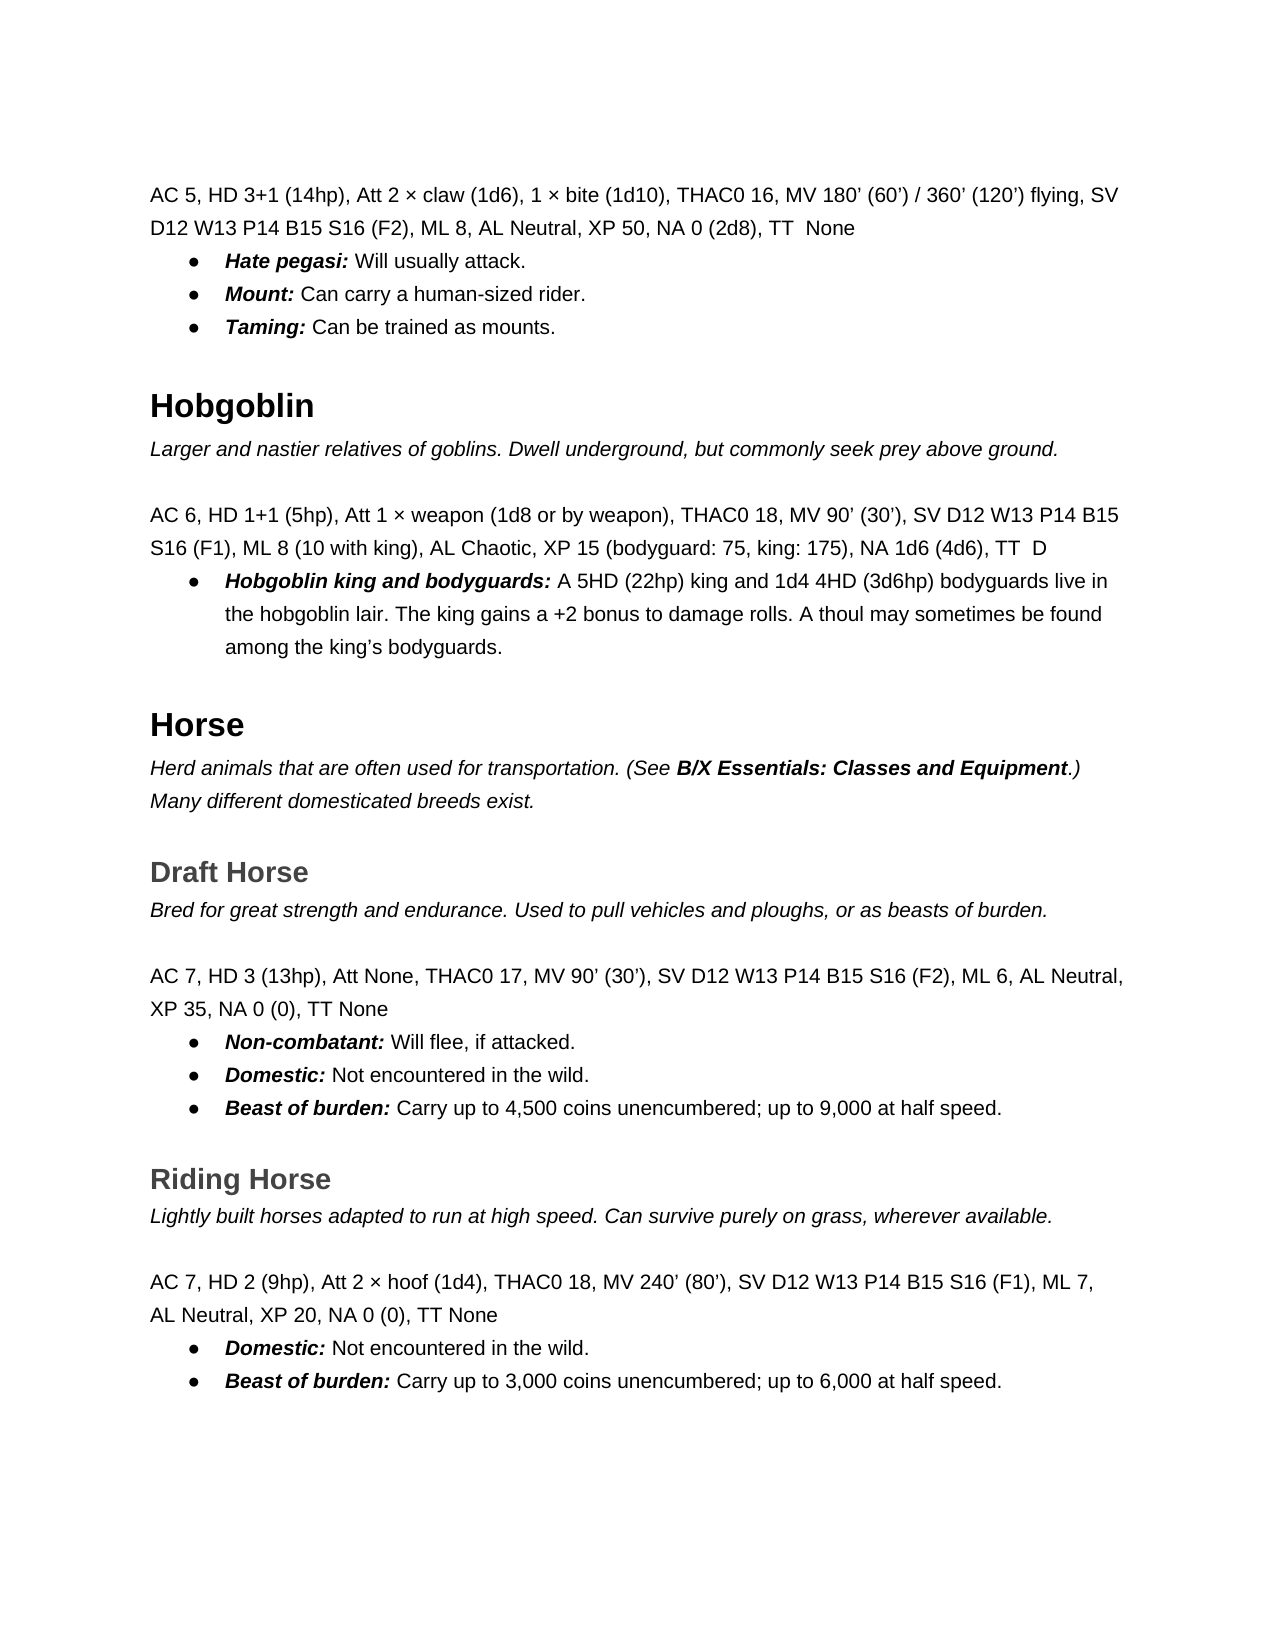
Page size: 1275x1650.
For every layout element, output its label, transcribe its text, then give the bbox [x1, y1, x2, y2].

list Hobgoblin king and bodyguards: A 5HD (22hp) king and 1d4 4HD (3d6hp) bodyguards live in the hobgoblin lair. The king gains a +2 bonus to damage rolls. A thoul may sometimes be found among the king’s bodyguards. [187, 569, 1125, 659]
text Bred for great strength and endurance. Used to pull vehicles and ploughs, or as beasts of burden. [150, 897, 1125, 921]
list Mount: Can carry a human-sized rider. [187, 282, 1125, 306]
text AC 6, HD 1+1 (5hp), Att 1 × weapon (1d8 or by weapon), THAC0 18, MV 90’ (30’), SV D12 W13 P14 B15 S16 (F1), ML 8 (10 with king), AL Chaotic, XP 15 (bodyguard: 75, king: 175), NA 1d6 (4d6), TT D [150, 503, 1125, 559]
list Non-combatant: Will flee, if attacked. [187, 1029, 1125, 1053]
text Herd animals that are often used for transportation. (See B/X Essentials: Classes and Equipment.) Many different domesticated breeds exist. [150, 756, 1125, 813]
list Hate pegasi: Will usually attack. [187, 249, 1125, 273]
list Beast of burden: Carry up to 4,500 coins unencumbered; up to 9,000 at half speed. [187, 1096, 1125, 1119]
text AC 7, HD 3 (13hp), Att None, THAC0 17, MV 90’ (30’), SV D12 W13 P14 B15 S16 (F2), ML 6, AL Neutral, XP 35, NA 0 (0), TT None [150, 963, 1125, 1020]
list Taming: Can be trained as mounts. [187, 315, 1125, 339]
text AC 5, HD 3+1 (14hp), Att 2 × claw (1d6), 1 × bite (1d10), THAC0 16, MV 180’ (60’) / 360’ (120’) flying, SV D12 W13 P14 B15 S16 (F2), ML 8, AL Neutral, XP 50, NA 0 (2d8), TT None [150, 183, 1125, 240]
text Larger and nastier relatives of goblins. Dwell underground, but commonly seek prey above ground. [150, 437, 1125, 461]
list Beast of burden: Carry up to 3,000 coins unencumbered; up to 6,000 at half speed. [187, 1369, 1125, 1393]
subtitle Draft Horse [150, 856, 1125, 889]
text AC 7, HD 2 (9hp), Att 2 × hoof (1d4), THAC0 18, MV 240’ (80’), SV D12 W13 P14 B15 S16 (F1), ML 7, AL Neutral, XP 20, NA 0 (0), TT None [150, 1270, 1125, 1327]
subtitle Horse [150, 705, 1125, 744]
subtitle Hobgoblin [150, 386, 1125, 424]
list Domestic: Not encountered in the wild. [187, 1336, 1125, 1360]
list Domestic: Not encountered in the wild. [187, 1062, 1125, 1086]
subtitle Riding Horse [150, 1162, 1125, 1195]
text Lightly built horses adapted to run at high speed. Can survive purely on grass, wherever available. [150, 1204, 1125, 1228]
